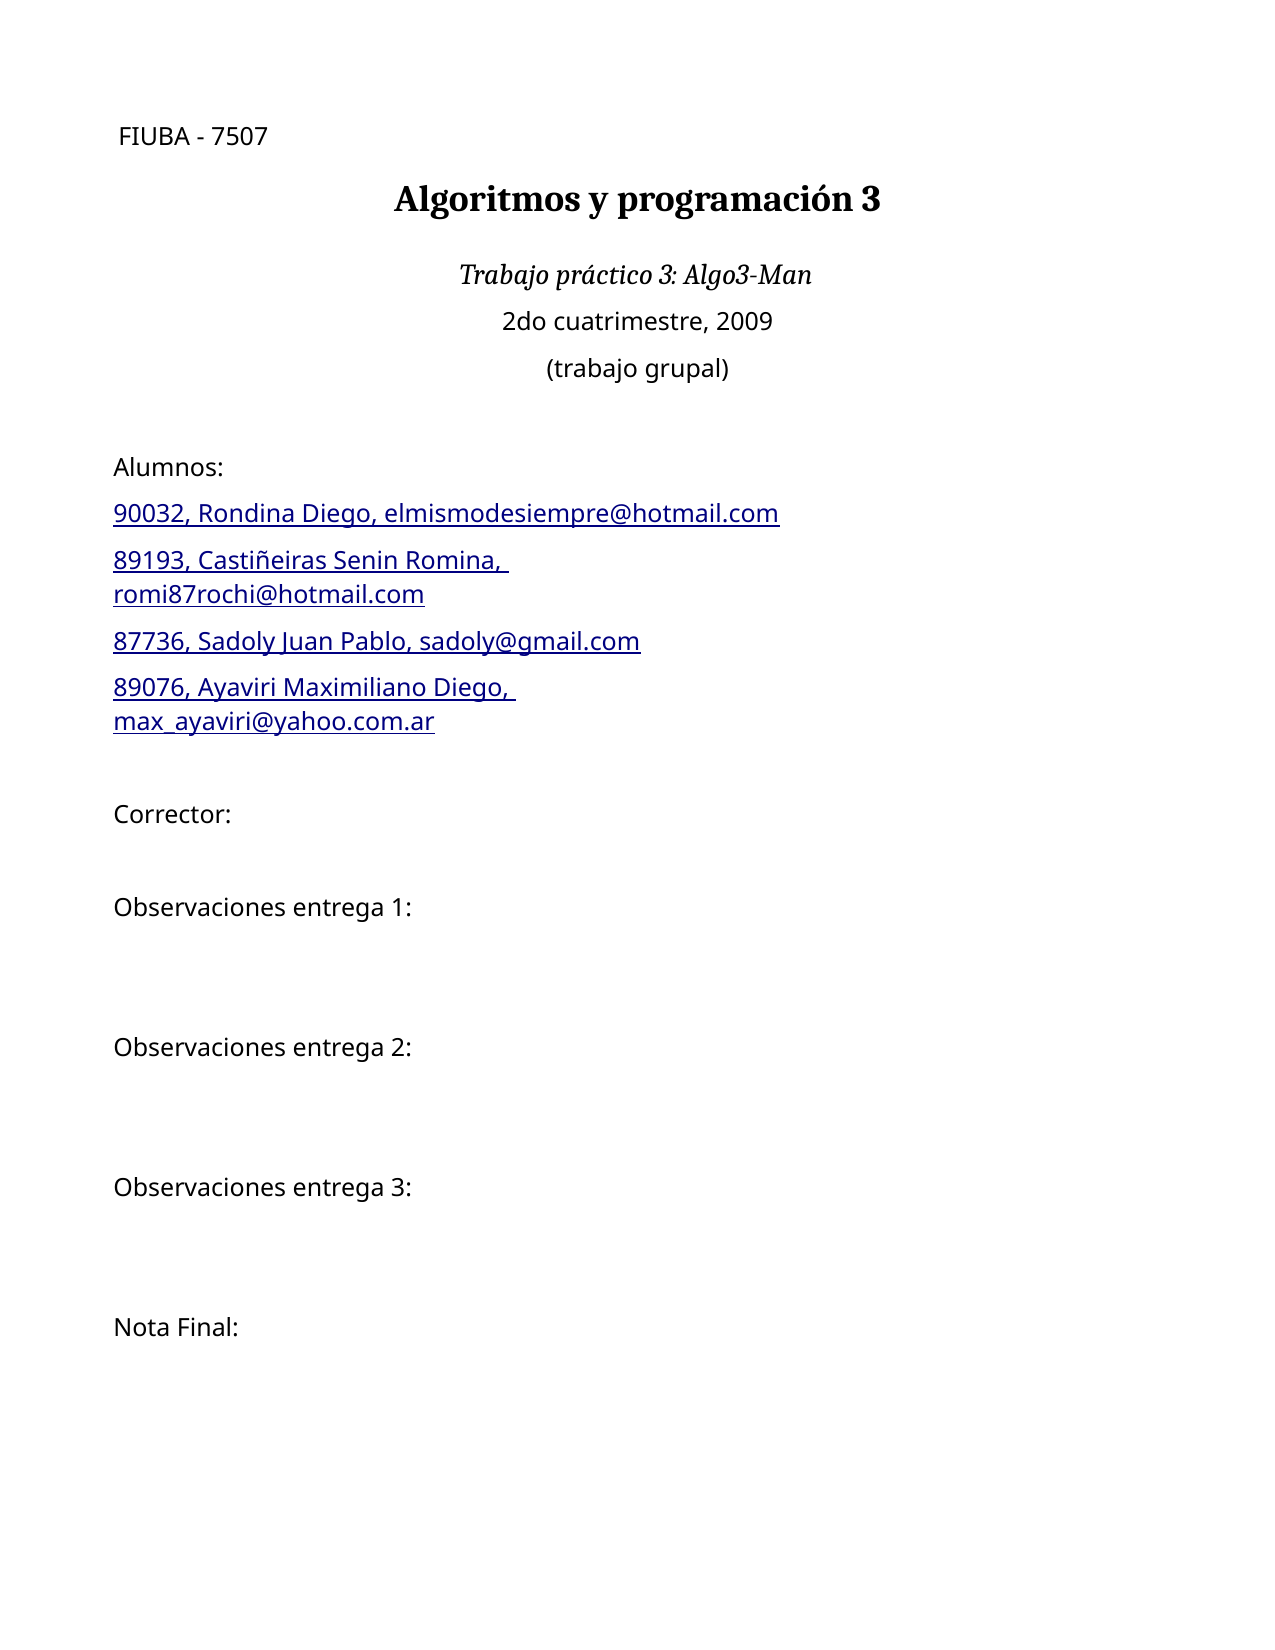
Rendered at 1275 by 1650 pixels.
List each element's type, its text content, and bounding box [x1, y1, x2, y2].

text FIUBA - 7507 [118, 118, 1157, 152]
text Observaciones entrega 1: [113, 890, 803, 924]
text Observaciones entrega 3: [113, 1169, 803, 1203]
text 89193, Castiñeiras Senin Romina, romi87rochi@hotmail.com [113, 543, 803, 611]
text Nota Final: [113, 1309, 803, 1343]
text 89076, Ayaviri Maximiliano Diego, max_ayaviri@yahoo.com.ar [113, 670, 803, 738]
subtitle Trabajo práctico 3: Algo3-Man [118, 258, 1157, 291]
text (trabajo grupal) [118, 350, 1157, 384]
text Alumnos: [113, 449, 803, 483]
text 90032, Rondina Diego, elmismodesiempre@hotmail.com [113, 496, 803, 530]
text Corrector: [113, 797, 803, 831]
text Observaciones entrega 2: [113, 1030, 803, 1064]
text 87736, Sadoly Juan Pablo, sadoly@gmail.com [113, 623, 803, 657]
text 2do cuatrimestre, 2009 [118, 304, 1157, 338]
title Algoritmos y programación 3 [118, 177, 1157, 220]
